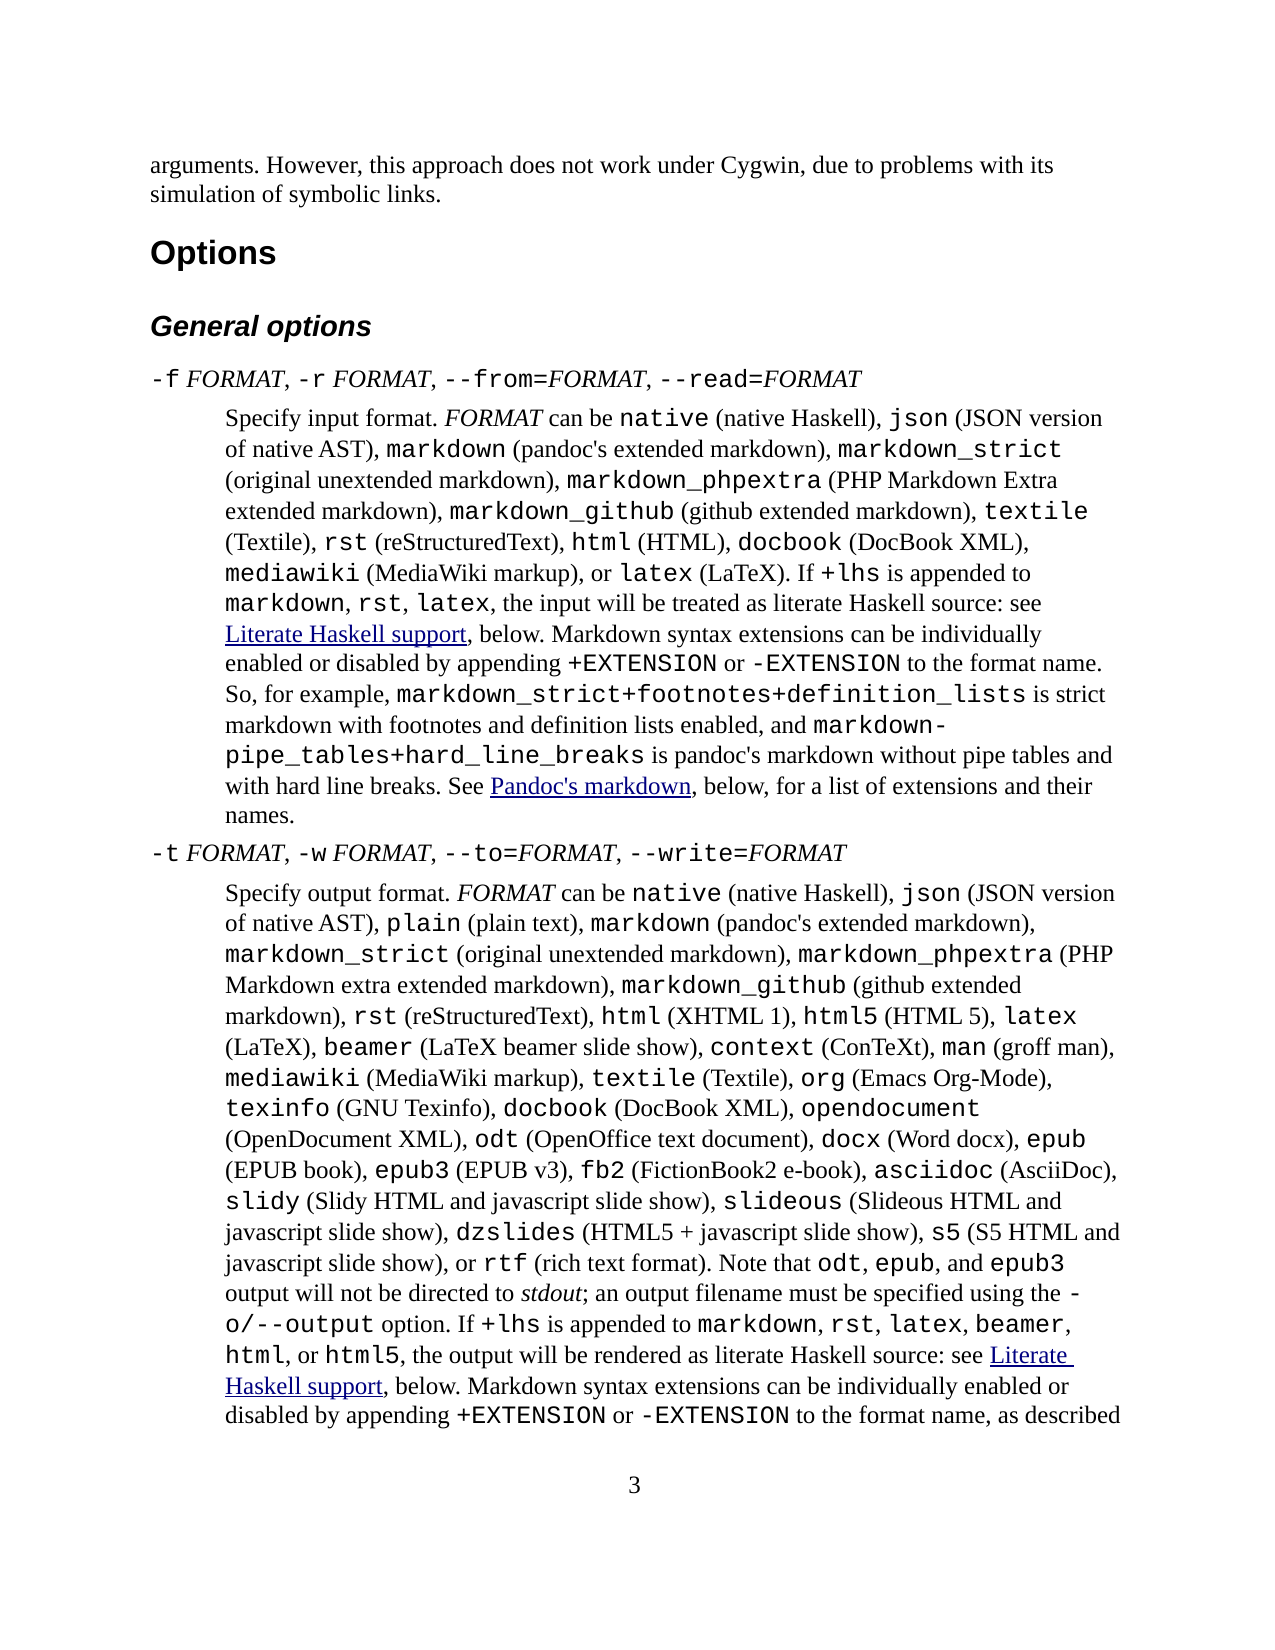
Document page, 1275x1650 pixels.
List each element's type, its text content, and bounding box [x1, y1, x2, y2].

text arguments. However, this approach does not work under Cygwin, due to problems with its simulation of symbolic links. [150, 150, 1125, 207]
text -t FORMAT, -w FORMAT, --to=FORMAT, --write=FORMAT [150, 838, 1125, 869]
subtitle Options [150, 232, 1125, 271]
text Specify output format. FORMAT can be native (native Haskell), json (JSON version of native AST), plain (plain text), markdown (pandoc's extended markdown), markdown_strict (original unextended markdown), markdown_phpextra (PHP Markdown extra extended markdown), markdown_github (github extended markdown), rst (reStructuredText), html (XHTML 1), html5 (HTML 5), latex (LaTeX), beamer (LaTeX beamer slide show), context (ConTeXt), man (groff man), mediawiki (MediaWiki markup), textile (Textile), org (Emacs Org-Mode), texinfo (GNU Texinfo), docbook (DocBook XML), opendocument (OpenDocument XML), odt (OpenOffice text document), docx (Word docx), epub (EPUB book), epub3 (EPUB v3), fb2 (FictionBook2 e-book), asciidoc (AsciiDoc), slidy (Slidy HTML and javascript slide show), slideous (Slideous HTML and javascript slide show), dzslides (HTML5 + javascript slide show), s5 (S5 HTML and javascript slide show), or rtf (rich text format). Note that odt, epub, and epub3 output will not be directed to stdout; an output filename must be specified using the -o/--output option. If +lhs is appended to markdown, rst, latex, beamer, html, or html5, the output will be rendered as literate Haskell source: see Literate Haskell support, below. Markdown syntax extensions can be individually enabled or disabled by appending +EXTENSION or -EXTENSION to the format name, as described [225, 878, 1125, 1431]
subtitle General options [150, 309, 1125, 342]
text Specify input format. FORMAT can be native (native Haskell), json (JSON version of native AST), markdown (pandoc's extended markdown), markdown_strict (original unextended markdown), markdown_phpextra (PHP Markdown Extra extended markdown), markdown_github (github extended markdown), textile (Textile), rst (reStructuredText), html (HTML), docbook (DocBook XML), mediawiki (MediaWiki markup), or latex (LaTeX). If +lhs is appended to markdown, rst, latex, the input will be treated as literate Haskell source: see Literate Haskell support, below. Markdown syntax extensions can be individually enabled or disabled by appending +EXTENSION or -EXTENSION to the format name. So, for example, markdown_strict+footnotes+definition_lists is strict markdown with footnotes and definition lists enabled, and markdown-pipe_tables+hard_line_breaks is pandoc's markdown without pipe tables and with hard line breaks. See Pandoc's markdown, below, for a list of extensions and their names. [225, 403, 1125, 829]
text -f FORMAT, -r FORMAT, --from=FORMAT, --read=FORMAT [150, 364, 1125, 394]
